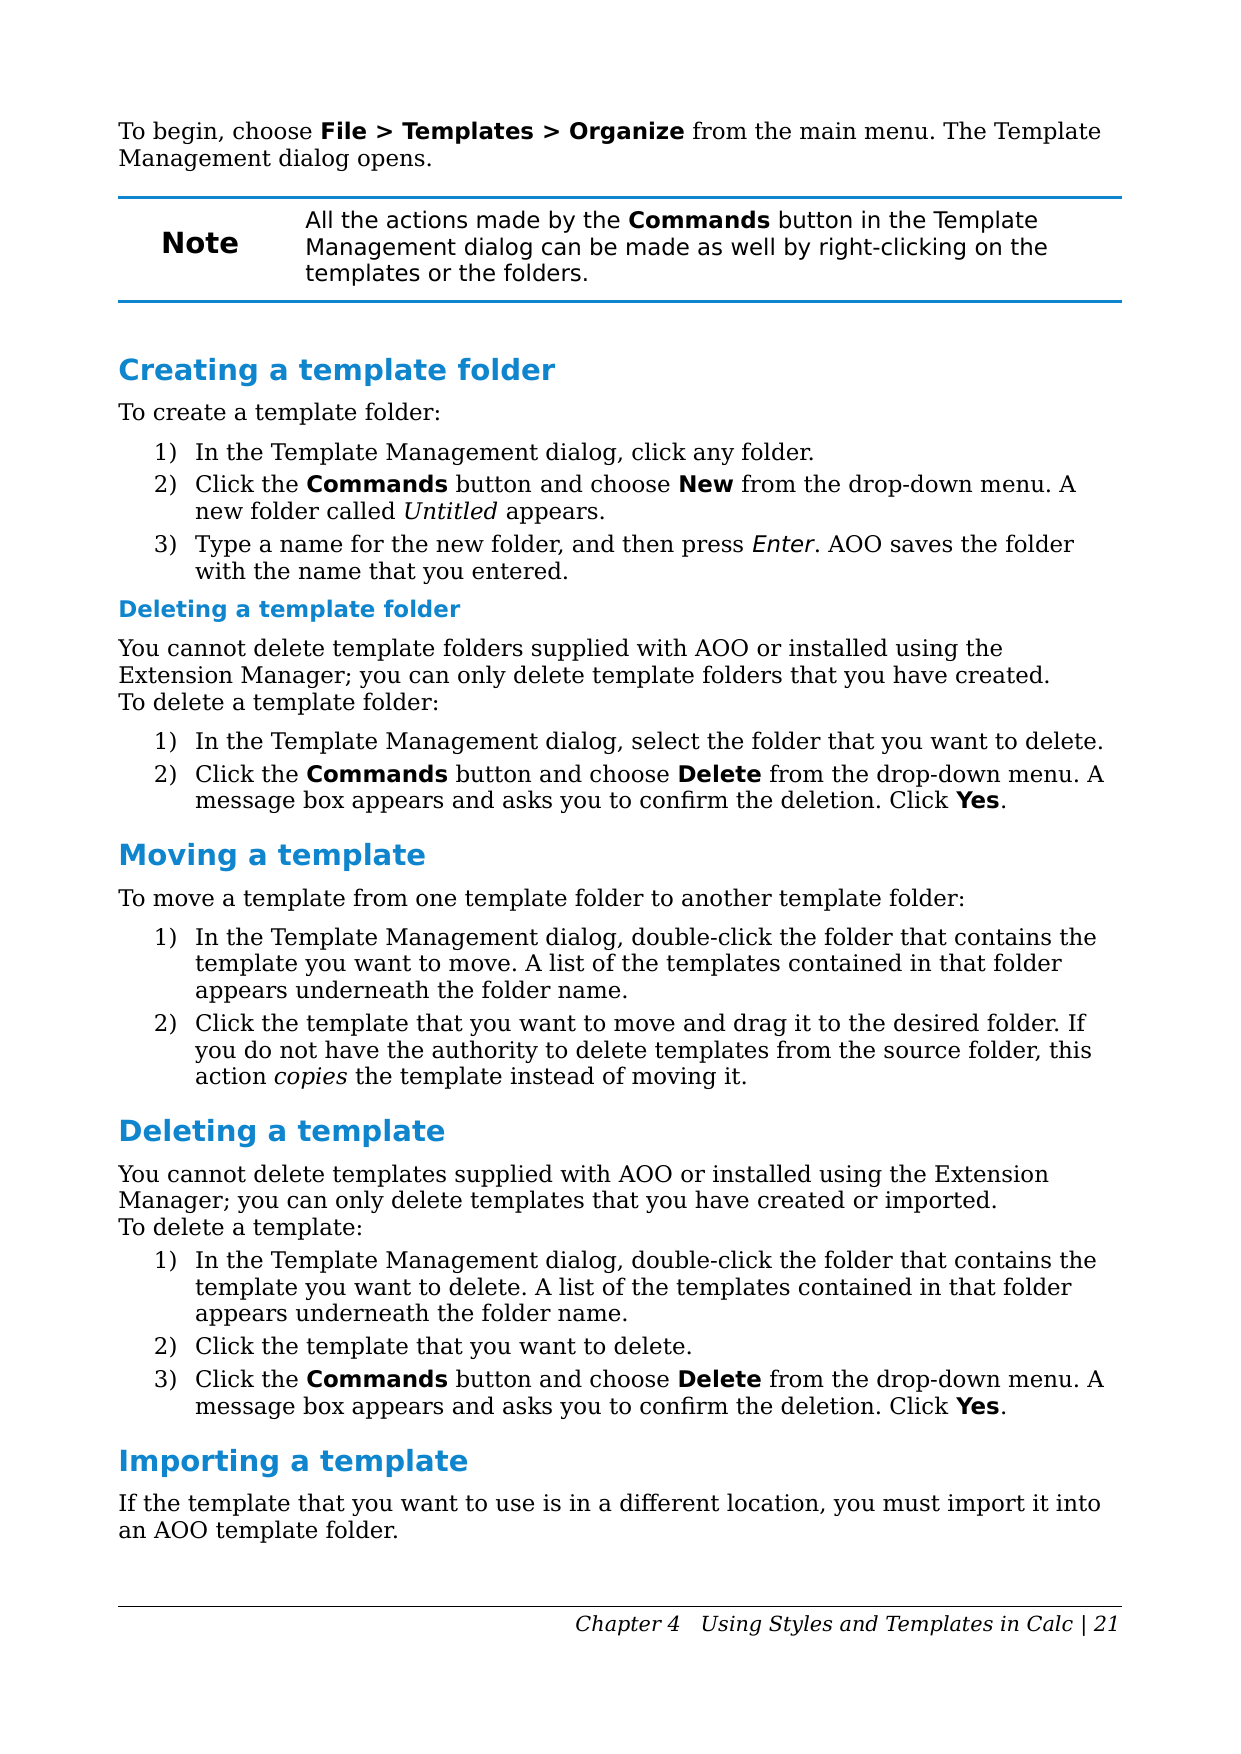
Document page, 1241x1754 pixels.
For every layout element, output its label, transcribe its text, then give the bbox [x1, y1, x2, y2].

list To delete a template: [118, 1214, 1122, 1241]
subtitle Importing a template [118, 1444, 1122, 1478]
table_header Note [118, 199, 281, 300]
list In the Template Management dialog, click any folder. [177, 439, 1122, 465]
list Click the Commands button and choose Delete from the drop-down menu. A message box appears and asks you to confirm the deletion. Click Yes. [177, 1366, 1122, 1420]
text To move a template from one template folder to another template folder: [118, 885, 1122, 911]
list In the Template Management dialog, double-click the folder that contains the template you want to delete. A list of the templates contained in that folder appears underneath the folder name. [177, 1247, 1122, 1327]
list In the Template Management dialog, double-click the folder that contains the template you want to move. A list of the templates contained in that folder appears underneath the folder name. [177, 924, 1122, 1004]
subtitle Deleting a template [118, 1114, 1122, 1148]
list Click the Commands button and choose New from the drop-down menu. A new folder called Untitled appears. [177, 472, 1122, 525]
table_header All the actions made by the Commands button in the Template Management dialog can be made as well by right-clicking on the templates or the folders. [281, 199, 1122, 300]
subtitle Moving a template [118, 838, 1122, 872]
text To begin, choose File > Templates > Organize from the main menu. The Template Management dialog opens. [118, 118, 1122, 171]
text To create a template folder: [118, 399, 1122, 426]
text To delete a template folder: [118, 689, 1122, 715]
list Click the Commands button and choose Delete from the drop-down menu. A message box appears and asks you to confirm the deletion. Click Yes. [177, 761, 1122, 814]
list In the Template Management dialog, select the folder that you want to delete. [177, 728, 1122, 754]
text You cannot delete template folders supplied with AOO or installed using the Extension Manager; you can only delete template folders that you have created. [118, 635, 1122, 689]
list Type a name for the new folder, and then press Enter. AOO saves the folder with the name that you entered. [177, 531, 1122, 584]
list Click the template that you want to delete. [177, 1333, 1122, 1360]
text You cannot delete templates supplied with AOO or installed using the Extension Manager; you can only delete templates that you have created or imported. [118, 1161, 1122, 1214]
text If the template that you want to use is in a different location, you must import it into an AOO template folder. [118, 1490, 1122, 1544]
subtitle Creating a template folder [118, 353, 1122, 387]
list Click the template that you want to move and drag it to the desired folder. If you do not have the authority to delete templates from the source folder, this action copies the template instead of moving it. [177, 1010, 1122, 1090]
subtitle Deleting a template folder [118, 596, 1122, 623]
